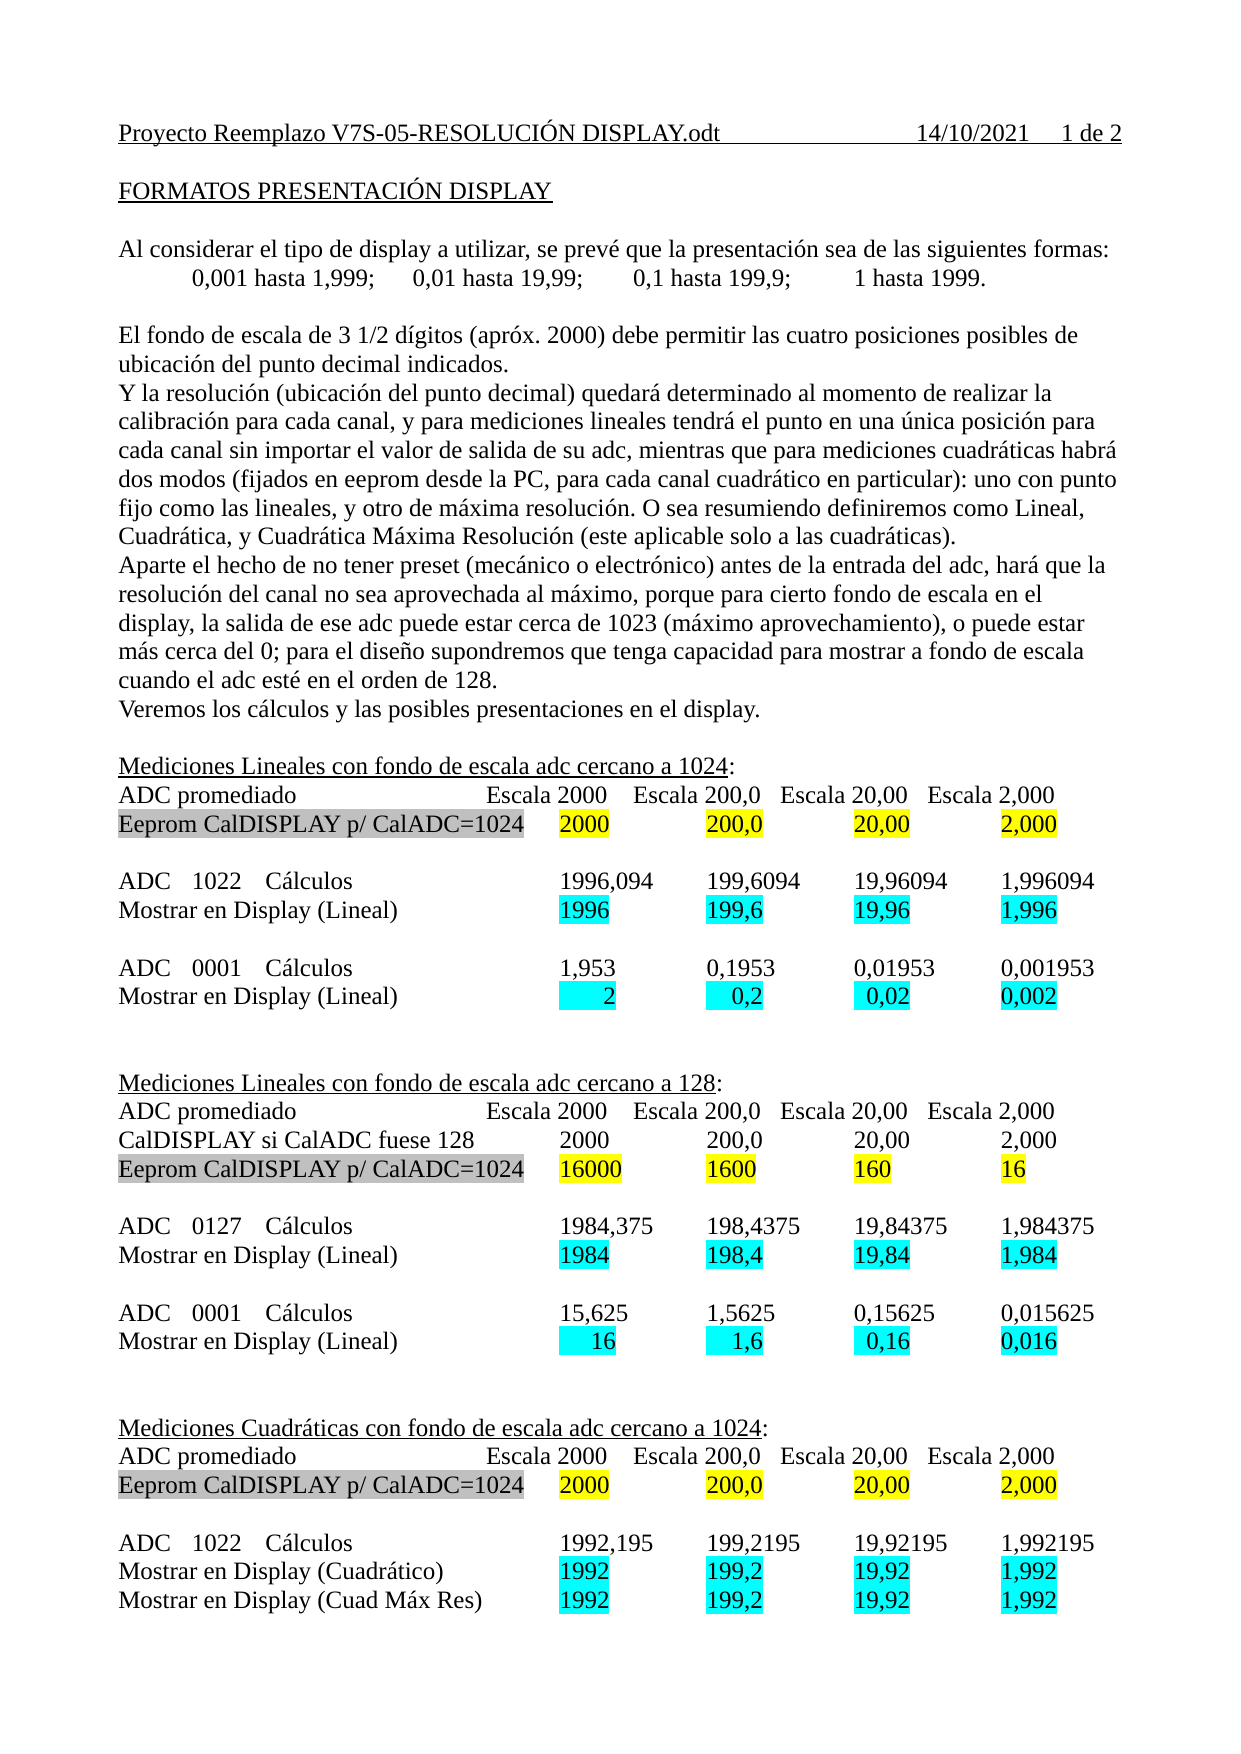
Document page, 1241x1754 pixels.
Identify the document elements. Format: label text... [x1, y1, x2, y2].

text Mostrar en Display (Lineal) 16 1,6 0,16 0,016 [118, 1326, 1122, 1355]
text Eeprom CalDISPLAY p/ CalADC=1024 16000 1600 160 16 [118, 1154, 1122, 1183]
text Y la resolución (ubicación del punto decimal) quedará determinado al momento de realizar la calibración para cada canal, y para mediciones lineales tendrá el punto en una única posición para cada canal sin importar el valor de salida de su adc, mientras que para mediciones cuadráticas habrá dos modos (fijados en eeprom desde la PC, para cada canal cuadrático en particular): uno con punto fijo como las lineales, y otro de máxima resolución. O sea resumiendo definiremos como Lineal, Cuadrática, y Cuadrática Máxima Resolución (este aplicable solo a las cuadráticas). [118, 378, 1122, 550]
text Mediciones Cuadráticas con fondo de escala adc cercano a 1024: [118, 1413, 1122, 1441]
text Mostrar en Display (Lineal) 2 0,2 0,02 0,002 [118, 981, 1122, 1010]
text ADC 0001 Cálculos 1,953 0,1953 0,01953 0,001953 [118, 953, 1122, 981]
text ADC promediado Escala 2000 Escala 200,0 Escala 20,00 Escala 2,000 [118, 1441, 1122, 1470]
text Mostrar en Display (Cuadrático) 1992 199,2 19,92 1,992 [118, 1556, 1122, 1585]
text ADC 0127 Cálculos 1984,375 198,4375 19,84375 1,984375 [118, 1211, 1122, 1240]
text ADC 1022 Cálculos 1996,094 199,6094 19,96094 1,996094 [118, 866, 1122, 895]
text Mostrar en Display (Cuad Máx Res) 1992 199,2 19,92 1,992 [118, 1585, 1122, 1614]
text Al considerar el tipo de display a utilizar, se prevé que la presentación sea de las siguientes formas: [118, 234, 1122, 263]
text 0,001 hasta 1,999; 0,01 hasta 19,99; 0,1 hasta 199,9; 1 hasta 1999. [118, 263, 1122, 291]
text Eeprom CalDISPLAY p/ CalADC=1024 2000 200,0 20,00 2,000 [118, 1470, 1122, 1499]
text ADC 0001 Cálculos 15,625 1,5625 0,15625 0,015625 [118, 1298, 1122, 1326]
text Mediciones Lineales con fondo de escala adc cercano a 1024: [118, 751, 1122, 780]
text ADC promediado Escala 2000 Escala 200,0 Escala 20,00 Escala 2,000 [118, 1096, 1122, 1125]
text Mostrar en Display (Lineal) 1984 198,4 19,84 1,984 [118, 1240, 1122, 1269]
text FORMATOS PRESENTACIÓN DISPLAY [118, 176, 1122, 205]
text Mediciones Lineales con fondo de escala adc cercano a 128: [118, 1068, 1122, 1096]
text Eeprom CalDISPLAY p/ CalADC=1024 2000 200,0 20,00 2,000 [118, 809, 1122, 838]
text Mostrar en Display (Lineal) 1996 199,6 19,96 1,996 [118, 895, 1122, 924]
text ADC 1022 Cálculos 1992,195 199,2195 19,92195 1,992195 [118, 1528, 1122, 1556]
text Veremos los cálculos y las posibles presentaciones en el display. [118, 694, 1122, 723]
text El fondo de escala de 3 1/2 dígitos (apróx. 2000) debe permitir las cuatro posiciones posibles de ubicación del punto decimal indicados. [118, 320, 1122, 378]
text Aparte el hecho de no tener preset (mecánico o electrónico) antes de la entrada del adc, hará que la resolución del canal no sea aprovechada al máximo, porque para cierto fondo de escala en el display, la salida de ese adc puede estar cerca de 1023 (máximo aprovechamiento), o puede estar más cerca del 0; para el diseño supondremos que tenga capacidad para mostrar a fondo de escala cuando el adc esté en el orden de 128. [118, 550, 1122, 694]
text ADC promediado Escala 2000 Escala 200,0 Escala 20,00 Escala 2,000 [118, 780, 1122, 809]
text CalDISPLAY si CalADC fuese 128 2000 200,0 20,00 2,000 [118, 1125, 1122, 1154]
